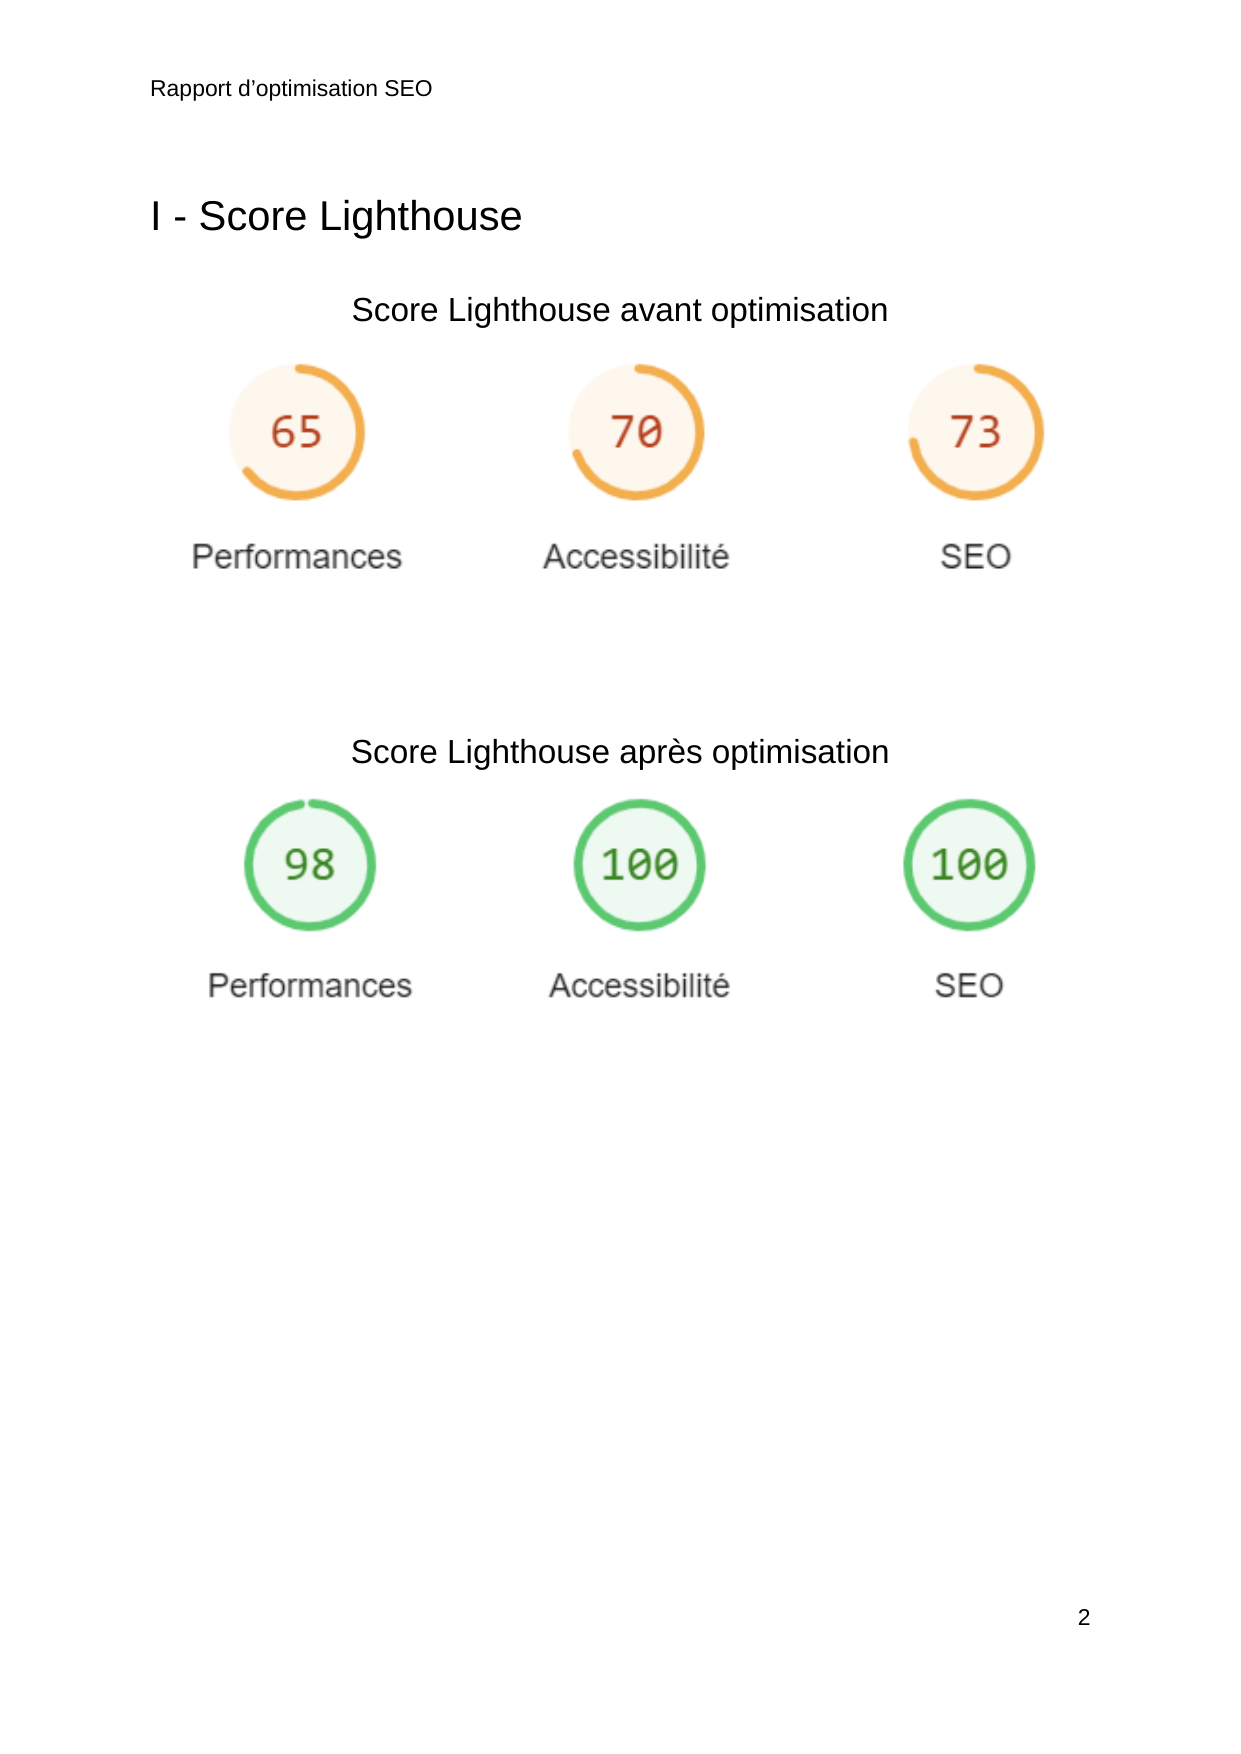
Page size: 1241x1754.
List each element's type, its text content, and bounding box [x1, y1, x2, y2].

subtitle Score Lighthouse après optimisation [150, 732, 1090, 771]
subtitle Score Lighthouse avant optimisation [150, 289, 1090, 328]
subtitle I - Score Lighthouse [150, 192, 1090, 239]
